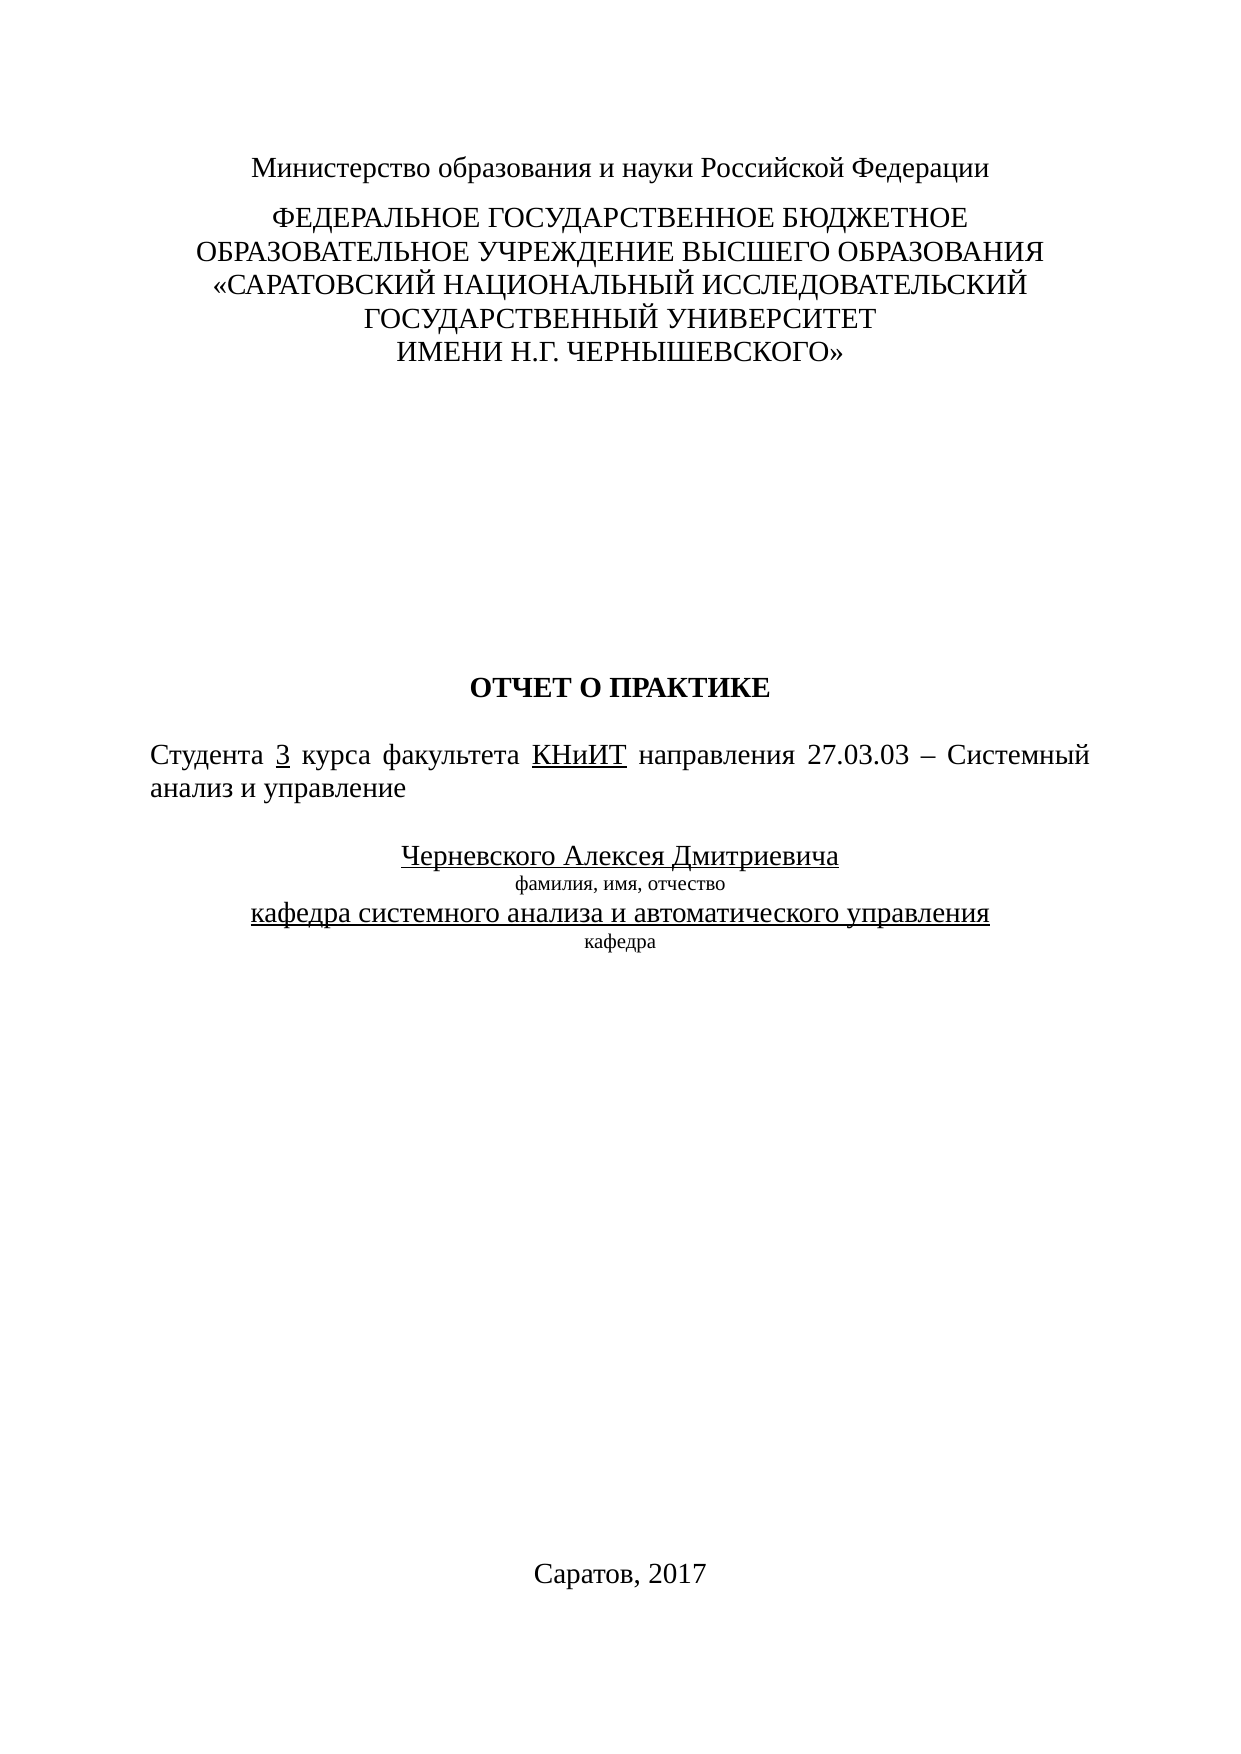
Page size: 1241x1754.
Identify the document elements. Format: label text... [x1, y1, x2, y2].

text ГОСУДАРСТВЕННЫЙ УНИВЕРСИТЕТ [150, 301, 1090, 334]
text Министерство образования и науки Российской Федерации [150, 150, 1090, 183]
text ФЕДЕРАЛЬНОЕ ГОСУДАРСТВЕННОЕ БЮДЖЕТНОЕ ОБРАЗОВАТЕЛЬНОЕ УЧРЕЖДЕНИЕ ВЫСШЕГО ОБРАЗОВАНИЯ [150, 200, 1090, 267]
text ИМЕНИ Н.Г. ЧЕРНЫШЕВСКОГО» [150, 334, 1090, 368]
text Студента 3 курса факультета КНиИТ направления 27.03.03 – Системный анализ и управление [150, 737, 1090, 804]
text кафедра [150, 929, 1090, 953]
text Саратов, 2017 [150, 1557, 1090, 1590]
text кафедра системного анализа и автоматического управления [150, 895, 1090, 929]
text «САРАТОВСКИЙ НАЦИОНАЛЬНЫЙ ИССЛЕДОВАТЕЛЬСКИЙ [150, 267, 1090, 301]
text Черневского Алексея Дмитриевича [150, 838, 1090, 871]
text фамилия, имя, отчество [150, 871, 1090, 895]
text ОТЧЕТ О ПРАКТИКЕ [150, 670, 1090, 703]
